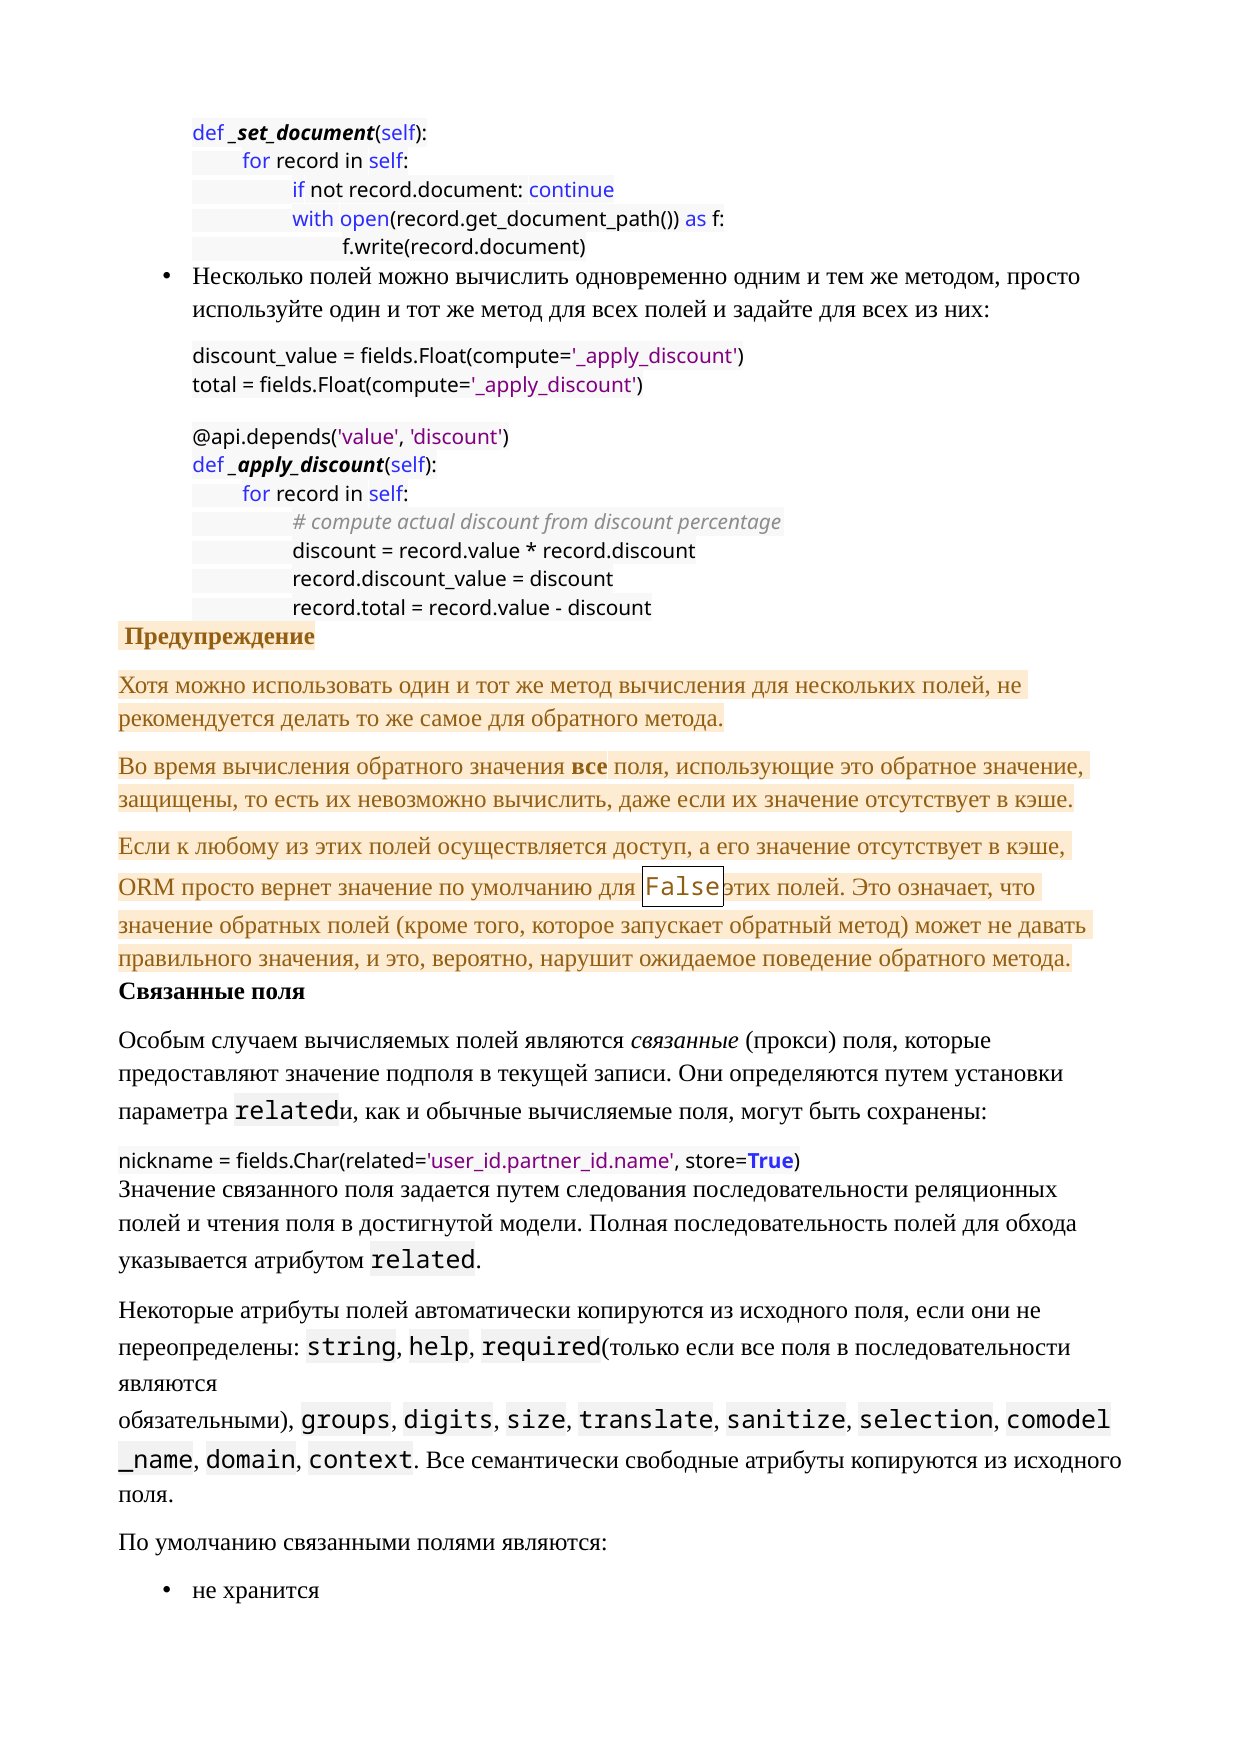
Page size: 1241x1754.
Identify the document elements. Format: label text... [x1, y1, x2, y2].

list record.total = record.value - discount [162, 593, 1122, 621]
list # compute actual discount from discount percentage [162, 507, 1122, 536]
list for record in self: [162, 479, 1122, 507]
text Во время вычисления обратного значения все поля, использующие это обратное значение, защищены, то есть их невозможно вычислить, даже если их значение отсутствует в кэше. [118, 751, 1122, 812]
list discount_value = fields.Float(compute='_apply_discount') [162, 341, 1122, 370]
subtitle Связанные поля [118, 976, 1122, 1005]
list record.discount_value = discount [162, 564, 1122, 593]
text nickname = fields.Char(related='user_id.partner_id.name', store=True) [118, 1146, 1122, 1174]
text Некоторые атрибуты полей автоматически копируются из исходного поля, если они не переопределены: string, help, required(только если все поля в последовательности являются обязательными), groups, digits, size, translate, sanitize, selection, comodel_name, domain, context. Все семантически свободные атрибуты копируются из исходного поля. [118, 1295, 1122, 1508]
list не хранится [162, 1575, 1122, 1603]
text Особым случаем вычисляемых полей являются связанные (прокси) поля, которые предоставляют значение подполя в текущей записи. Они определяются путем установки параметра relatedи, как и обычные вычисляемые поля, могут быть сохранены: [118, 1026, 1122, 1126]
text Если к любому из этих полей осуществляется доступ, а его значение отсутствует в кэше, ORM просто вернет значение по умолчанию для Falseэтих полей. Это означает, что значение обратных полей (кроме того, которое запускает обратный метод) может не давать правильного значения, и это, вероятно, нарушит ожидаемое поведение обратного метода. [118, 831, 1122, 972]
list def _set_document(self): [162, 118, 1122, 147]
list if not record.document: continue [162, 175, 1122, 204]
list @api.depends('value', 'discount') [162, 422, 1122, 450]
list for record in self: [162, 147, 1122, 175]
text Значение связанного поля задается путем следования последовательности реляционных полей и чтения поля в достигнутой модели. Полная последовательность полей для обхода указывается атрибутом related. [118, 1174, 1122, 1276]
list f.write(record.document) [162, 232, 1122, 261]
list discount = record.value * record.discount [162, 536, 1122, 564]
list with open(record.get_document_path()) as f: [162, 204, 1122, 232]
text Хотя можно использовать один и тот же метод вычисления для нескольких полей, не рекомендуется делать то же самое для обратного метода. [118, 670, 1122, 732]
list Несколько полей можно вычислить одновременно одним и тем же методом, просто используйте один и тот же метод для всех полей и задайте для всех из них: [162, 261, 1122, 322]
text По умолчанию связанными полями являются: [118, 1527, 1122, 1556]
list total = fields.Float(compute='_apply_discount') [162, 370, 1122, 398]
list def _apply_discount(self): [162, 450, 1122, 479]
text Предупреждение [118, 621, 1122, 650]
